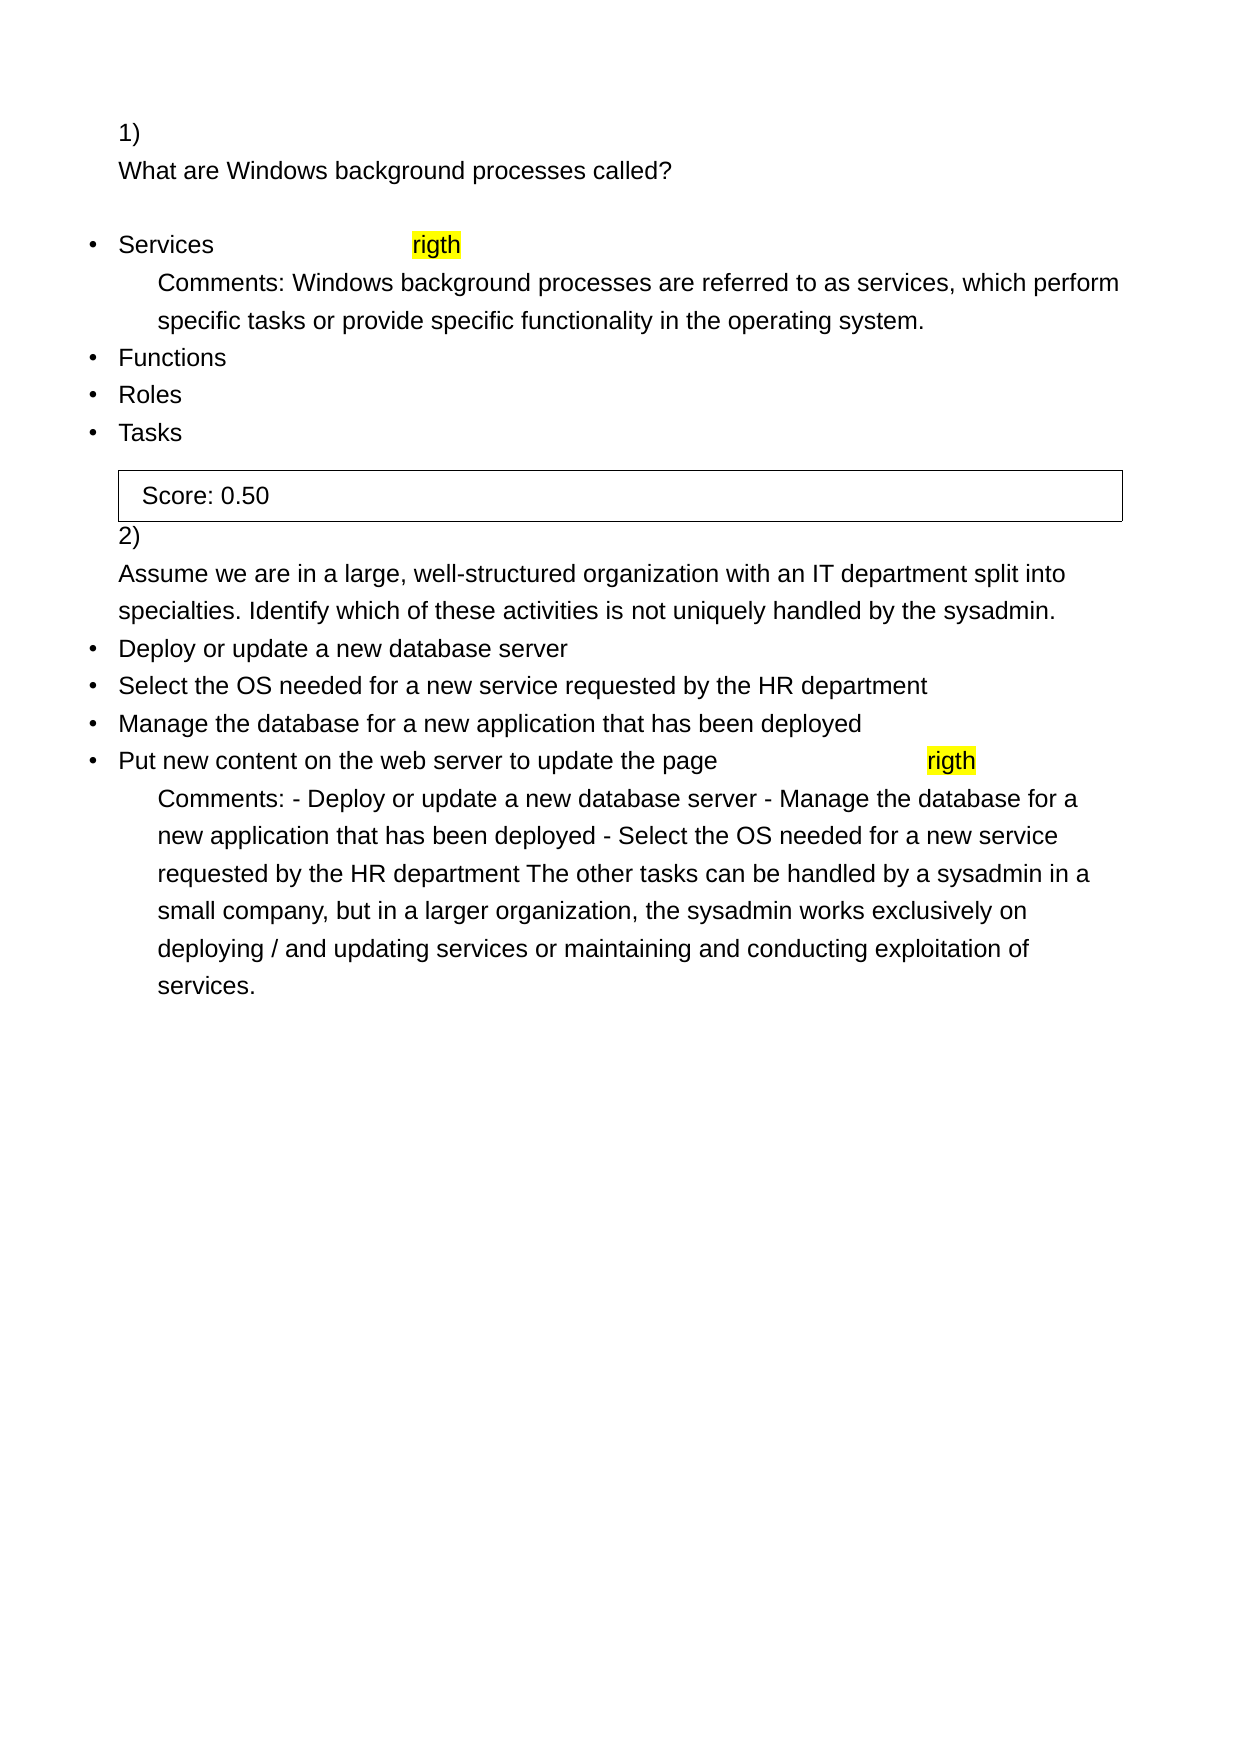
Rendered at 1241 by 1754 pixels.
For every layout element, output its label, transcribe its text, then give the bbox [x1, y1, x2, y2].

list Services rigth [118, 222, 1122, 259]
list Select the OS needed for a new service requested by the HR department [118, 662, 1122, 700]
list Tasks [118, 409, 1122, 447]
text Assume we are in a large, well-structured organization with an IT department split into specialties. Identify which of these activities is not uniquely handled by the sysadmin. [118, 550, 1122, 625]
list Deploy or update a new database server [118, 625, 1122, 662]
text 2) [118, 522, 1114, 550]
list Put new content on the web server to update the page rigth [118, 737, 1122, 775]
text Score: 0.50 [119, 471, 1122, 521]
list Functions [118, 334, 1122, 372]
list Comments: - Deploy or update a new database server - Manage the database for a new application that has been deployed - Select the OS needed for a new service requested by the HR department The other tasks can be handled by a sysadmin in a small company, but in a larger organization, the sysadmin works exclusively on deploying / and updating services or maintaining and conducting exploitation of services. [157, 775, 1122, 1000]
list Manage the database for a new application that has been deployed [118, 700, 1122, 737]
text 1) [118, 118, 1114, 147]
text What are Windows background processes called? [118, 147, 1122, 184]
list Comments: Windows background processes are referred to as services, which perform specific tasks or provide specific functionality in the operating system. [157, 259, 1122, 334]
list Roles [118, 372, 1122, 409]
